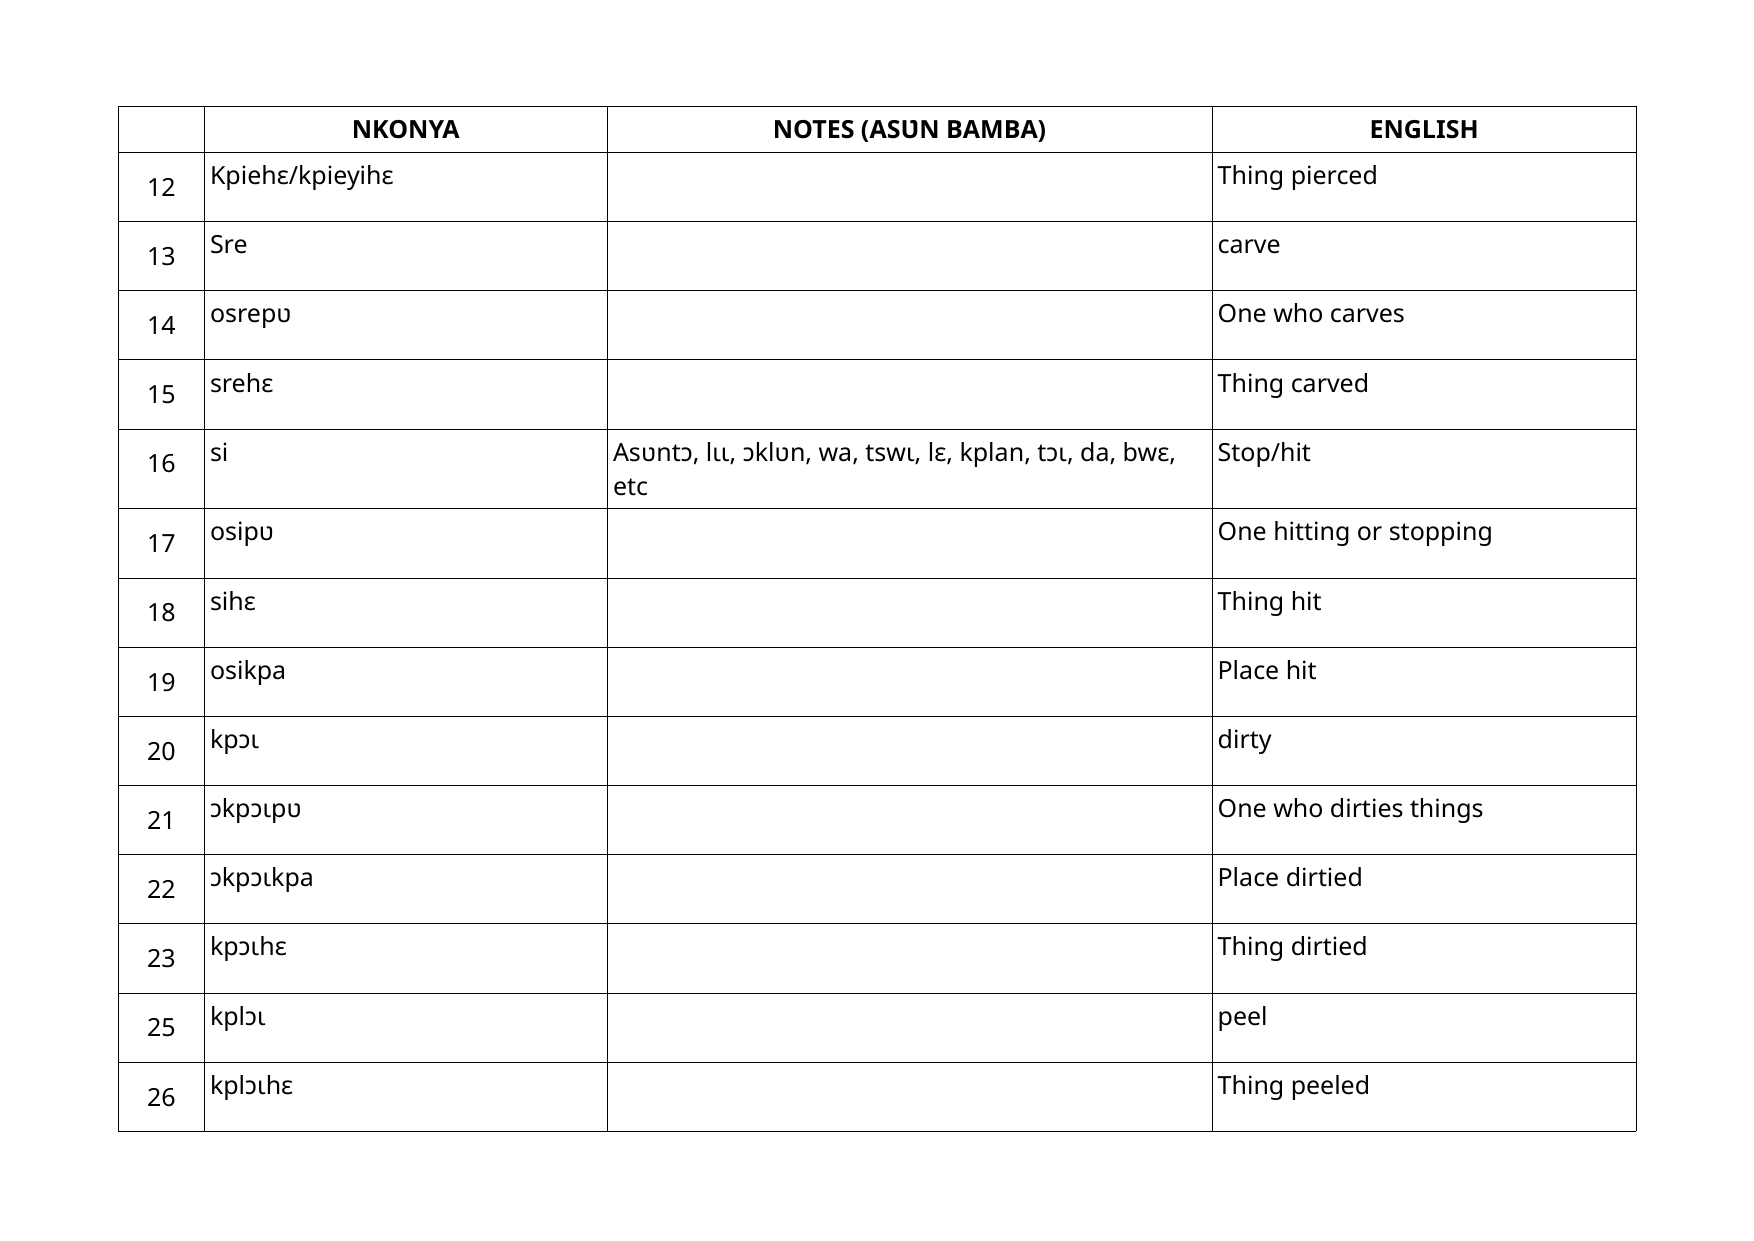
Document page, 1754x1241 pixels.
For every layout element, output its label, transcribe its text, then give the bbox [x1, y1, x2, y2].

table_cell 15 [119, 360, 204, 428]
table_cell Asʋntɔ, lɩɩ, ɔklʋn, wa, tswɩ, lɛ, kplan, tɔɩ, da, bwɛ, etc [608, 430, 1212, 508]
table_cell kplɔɩ [205, 994, 607, 1062]
table_cell si [205, 430, 607, 508]
table_cell 18 [119, 579, 204, 647]
table_cell [608, 994, 1212, 1062]
table_cell Sre [205, 222, 607, 290]
table_cell dirty [1213, 717, 1636, 785]
table_cell Kpiehɛ/kpieyihɛ [205, 153, 607, 221]
table_cell [608, 786, 1212, 854]
table_cell [608, 855, 1212, 923]
table_cell 13 [119, 222, 204, 290]
table_cell 26 [119, 1063, 204, 1131]
table_cell [608, 717, 1212, 785]
table_cell Thing dirtied [1213, 924, 1636, 992]
table_cell [608, 1063, 1212, 1131]
table_cell kplɔɩhɛ [205, 1063, 607, 1131]
table_cell osikpa [205, 648, 607, 716]
table_cell 12 [119, 153, 204, 221]
table_cell 14 [119, 291, 204, 359]
table_cell kpɔɩhɛ [205, 924, 607, 992]
table_cell [608, 153, 1212, 221]
table_cell Thing pierced [1213, 153, 1636, 221]
table_cell sihɛ [205, 579, 607, 647]
table_cell 22 [119, 855, 204, 923]
table_cell [608, 360, 1212, 428]
table_cell Thing carved [1213, 360, 1636, 428]
table_cell Place hit [1213, 648, 1636, 716]
table_cell [608, 222, 1212, 290]
table_cell One who carves [1213, 291, 1636, 359]
table_cell [608, 579, 1212, 647]
table_cell ɔkpɔɩkpa [205, 855, 607, 923]
table_cell 23 [119, 924, 204, 992]
table_cell kpɔɩ [205, 717, 607, 785]
table_cell 19 [119, 648, 204, 716]
table_cell 16 [119, 430, 204, 508]
table_cell [608, 648, 1212, 716]
table_cell Thing hit [1213, 579, 1636, 647]
table_cell One hitting or stopping [1213, 509, 1636, 577]
table_cell ɔkpɔɩpʋ [205, 786, 607, 854]
table_header NKONYA [205, 107, 607, 152]
table_cell osipʋ [205, 509, 607, 577]
table_header ENGLISH [1213, 107, 1636, 152]
table_cell srehɛ [205, 360, 607, 428]
table_cell [608, 291, 1212, 359]
table_cell carve [1213, 222, 1636, 290]
table_cell [608, 509, 1212, 577]
table_cell 25 [119, 994, 204, 1062]
table_cell 17 [119, 509, 204, 577]
table_cell 20 [119, 717, 204, 785]
table_cell osrepʋ [205, 291, 607, 359]
table_cell One who dirties things [1213, 786, 1636, 854]
table_cell peel [1213, 994, 1636, 1062]
table_header NOTES (ASƲN BAMBA) [608, 107, 1212, 152]
table_cell [608, 924, 1212, 992]
table_cell Place dirtied [1213, 855, 1636, 923]
table_cell 21 [119, 786, 204, 854]
table_cell Stop/hit [1213, 430, 1636, 508]
table_cell Thing peeled [1213, 1063, 1636, 1131]
table_header [119, 107, 204, 152]
